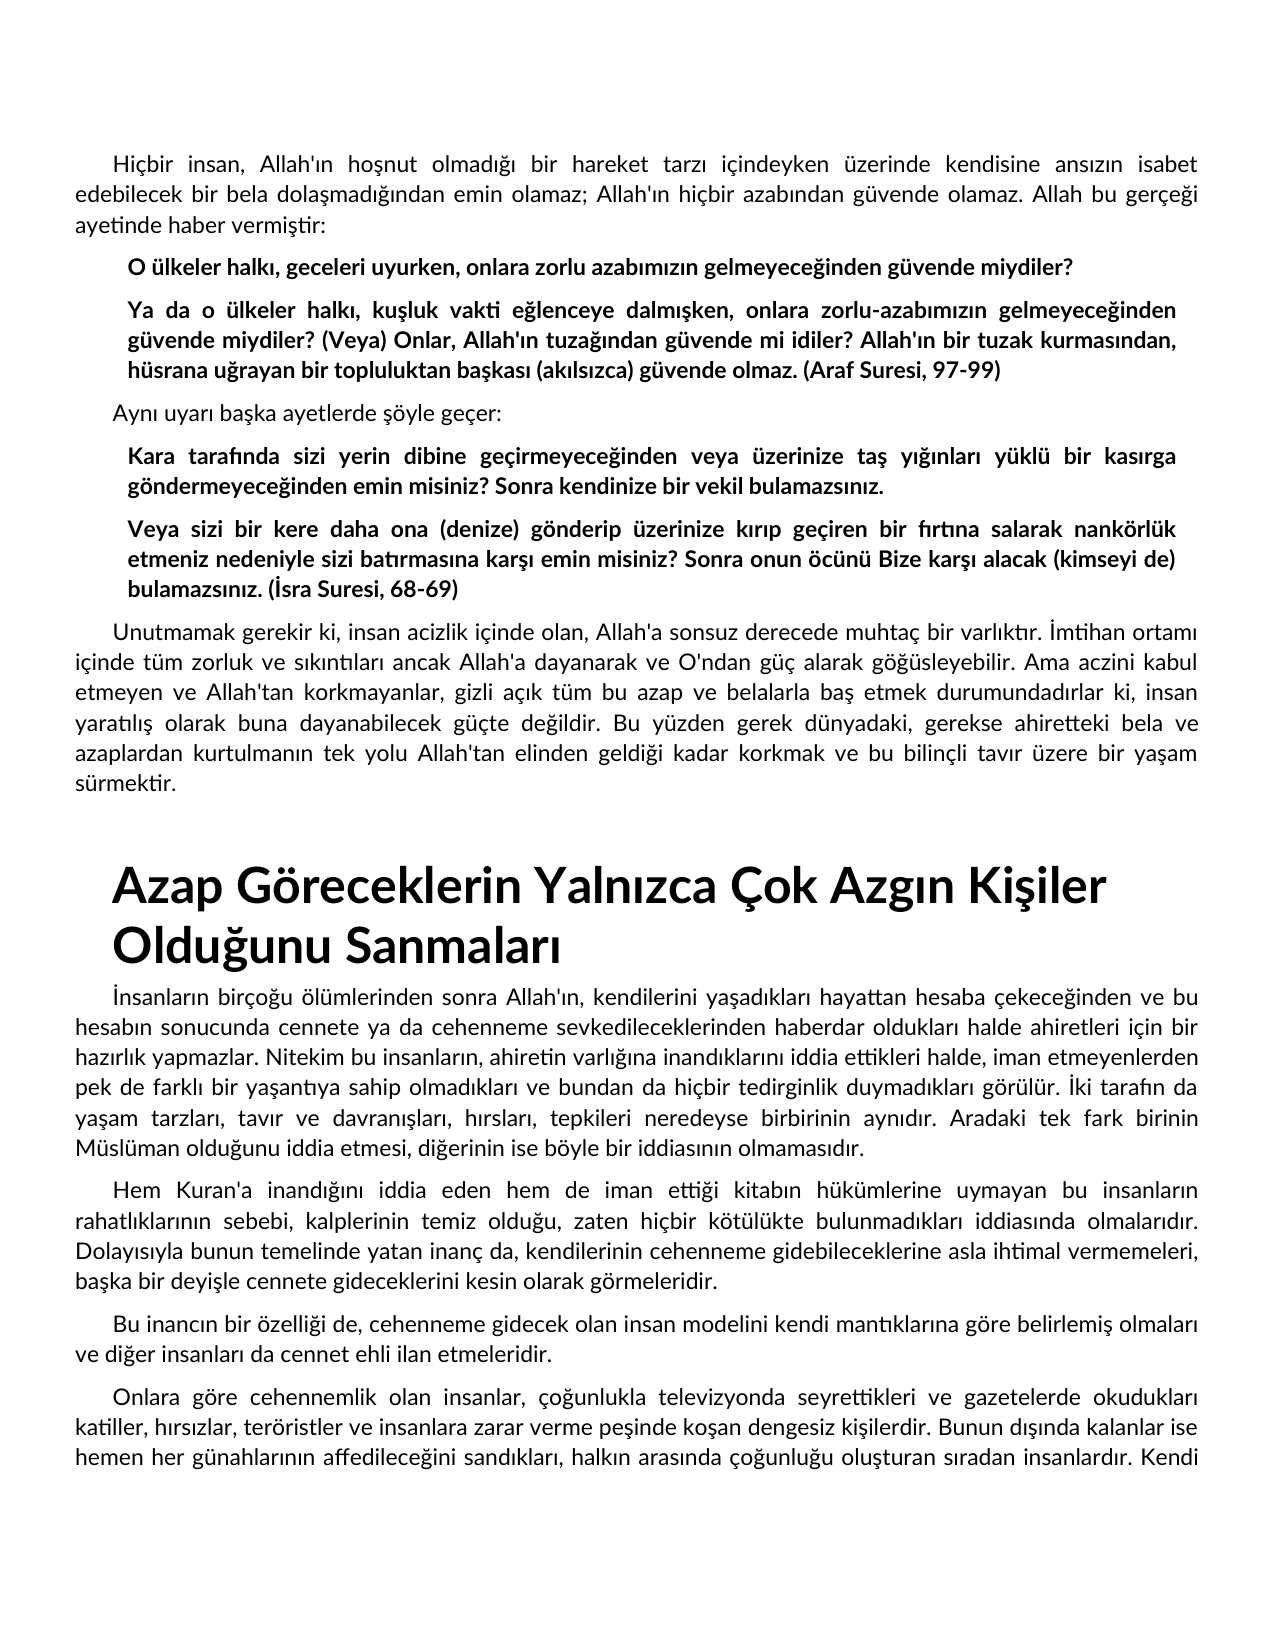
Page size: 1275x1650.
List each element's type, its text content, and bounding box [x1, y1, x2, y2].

subtitle Azap Göreceklerin Yalnızca Çok Azgın Kişiler Olduğunu Sanmaları [112, 854, 1200, 974]
text Onlara göre cehennemlik olan insanlar, çoğunlukla televizyonda seyrettikleri ve gazetelerde okudukları katiller, hırsızlar, teröristler ve insanlara zarar verme peşinde koşan dengesiz kişilerdir. Bunun dışında kalanlar ise hemen her günahlarının affedileceğini sandıkları, halkın arasında çoğunluğu oluşturan sıradan insanlardır. Kendi [75, 1382, 1200, 1470]
text Bu inancın bir özelliği de, cehenneme gidecek olan insan modelini kendi mantıklarına göre belirlemiş olmaları ve diğer insanları da cennet ehli ilan etmeleridir. [75, 1309, 1200, 1367]
text Aynı uyarı başka ayetlerde şöyle geçer: [75, 399, 1200, 426]
text Hem Kuran'a inandığını iddia eden hem de iman ettiği kitabın hükümlerine uymayan bu insanların rahatlıklarının sebebi, kalplerinin temiz olduğu, zaten hiçbir kötülükte bulunmadıkları iddiasında olmalarıdır. Dolayısıyla bunun temelinde yatan inanç da, kendilerinin cehenneme gidebileceklerine asla ihtimal vermemeleri, başka bir deyişle cennete gideceklerini kesin olarak görmeleridir. [75, 1176, 1200, 1294]
text Ya da o ülkeler halkı, kuşluk vakti eğlenceye dalmışken, onlara zorlu-azabımızın gelmeyeceğinden güvende miydiler? (Veya) Onlar, Allah'ın tuzağından güvende mi idiler? Allah'ın bir tuzak kurmasından, hüsrana uğrayan bir topluluktan başkası (akılsızca) güvende olmaz. (Araf Suresi, 97-99) [127, 296, 1177, 384]
text Hiçbir insan, Allah'ın hoşnut olmadığı bir hareket tarzı içindeyken üzerinde kendisine ansızın isabet edebilecek bir bela dolaşmadığından emin olamaz; Allah'ın hiçbir azabından güvende olamaz. Allah bu gerçeği ayetinde haber vermiştir: [75, 150, 1200, 238]
text İnsanların birçoğu ölümlerinden sonra Allah'ın, kendilerini yaşadıkları hayattan hesaba çekeceğinden ve bu hesabın sonucunda cennete ya da cehenneme sevkedileceklerinden haberdar oldukları halde ahiretleri için bir hazırlık yapmazlar. Nitekim bu insanların, ahiretin varlığına inandıklarını iddia ettikleri halde, iman etmeyenlerden pek de farklı bir yaşantıya sahip olmadıkları ve bundan da hiçbir tedirginlik duymadıkları görülür. İki tarafın da yaşam tarzları, tavır ve davranışları, hırsları, tepkileri neredeyse birbirinin aynıdır. Aradaki tek fark birinin Müslüman olduğunu iddia etmesi, diğerinin ise böyle bir iddiasının olmamasıdır. [75, 982, 1200, 1161]
text Unutmamak gerekir ki, insan acizlik içinde olan, Allah'a sonsuz derecede muhtaç bir varlıktır. İmtihan ortamı içinde tüm zorluk ve sıkıntıları ancak Allah'a dayanarak ve O'ndan güç alarak göğüsleyebilir. Ama aczini kabul etmeyen ve Allah'tan korkmayanlar, gizli açık tüm bu azap ve belalarla baş etmek durumundadırlar ki, insan yaratılış olarak buna dayanabilecek güçte değildir. Bu yüzden gerek dünyadaki, gerekse ahiretteki bela ve azaplardan kurtulmanın tek yolu Allah'tan elinden geldiği kadar korkmak ve bu bilinçli tavır üzere bir yaşam sürmektir. [75, 618, 1200, 796]
text Veya sizi bir kere daha ona (denize) gönderip üzerinize kırıp geçiren bir fırtına salarak nankörlük etmeniz nedeniyle sizi batırmasına karşı emin misiniz? Sonra onun öcünü Bize karşı alacak (kimseyi de) bulamazsınız. (İsra Suresi, 68-69) [127, 514, 1177, 602]
text Kara tarafında sizi yerin dibine geçirmeyeceğinden veya üzerinize taş yığınları yüklü bir kasırga göndermeyeceğinden emin misiniz? Sonra kendinize bir vekil bulamazsınız. [127, 442, 1177, 499]
text O ülkeler halkı, geceleri uyurken, onlara zorlu azabımızın gelmeyeceğinden güvende miydiler? [127, 253, 1177, 281]
